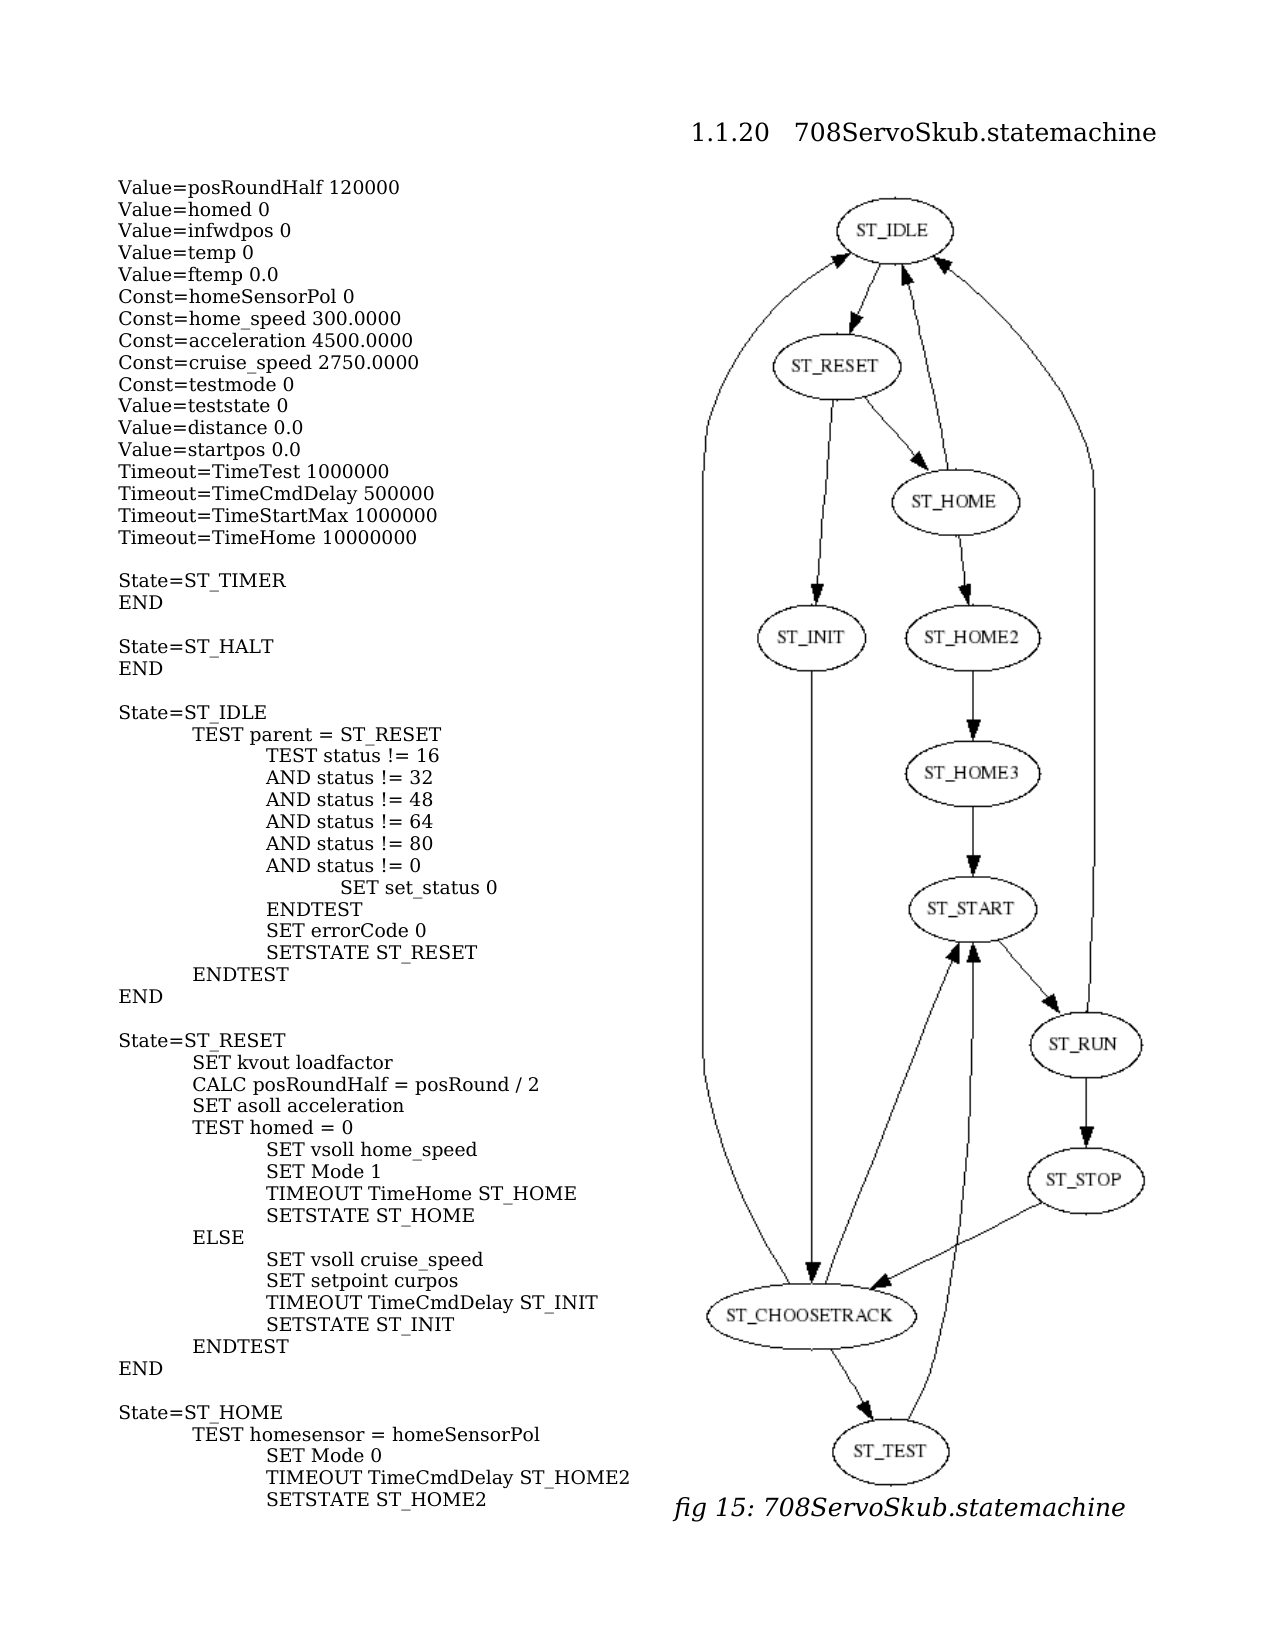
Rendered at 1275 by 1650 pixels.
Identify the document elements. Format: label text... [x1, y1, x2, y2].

text Value=ftemp 0.0 [118, 264, 674, 286]
text Const=acceleration 4500.0000 [118, 330, 674, 352]
text AND status != 48 [118, 789, 674, 811]
text SET kvout loadfactor [118, 1052, 674, 1074]
text SET asoll acceleration [118, 1096, 674, 1117]
text State=ST_TIMER [118, 571, 674, 592]
text ENDTEST [118, 1336, 674, 1358]
text Const=cruise_speed 2750.0000 [118, 352, 674, 374]
text Value=infwdpos 0 [118, 221, 674, 242]
text AND status != 64 [118, 811, 674, 833]
text AND status != 32 [118, 767, 674, 789]
text State=ST_HOME [118, 1402, 674, 1424]
text SET setpoint curpos [118, 1271, 674, 1292]
text SET errorCode 0 [118, 921, 674, 942]
text SETSTATE ST_INIT [118, 1314, 674, 1336]
text Value=startpos 0.0 [118, 439, 674, 461]
picture [674, 187, 1155, 1494]
text State=ST_HALT [118, 636, 674, 658]
text SET Mode 1 [118, 1161, 674, 1183]
text SETSTATE ST_RESET [118, 942, 674, 964]
text AND status != 0 [118, 855, 674, 877]
text State=ST_RESET [118, 1030, 674, 1052]
text fig 15: 708ServoSkub.statemachine [674, 1494, 1154, 1523]
text TEST parent = ST_RESET [118, 724, 674, 746]
text TEST status != 16 [118, 746, 674, 767]
text SETSTATE ST_HOME [118, 1205, 674, 1227]
text Timeout=TimeTest 1000000 [118, 461, 674, 483]
text Timeout=TimeStartMax 1000000 [118, 505, 674, 527]
text Value=distance 0.0 [118, 417, 674, 439]
text Value=temp 0 [118, 242, 674, 264]
text Timeout=TimeHome 10000000 [118, 527, 674, 549]
text ELSE [118, 1227, 674, 1249]
text Value=teststate 0 [118, 396, 674, 417]
text Const=testmode 0 [118, 374, 674, 396]
text TIMEOUT TimeCmdDelay ST_HOME2 [118, 1467, 674, 1489]
text SET vsoll home_speed [118, 1139, 674, 1161]
text SETSTATE ST_HOME2 [118, 1489, 674, 1511]
text END [118, 986, 674, 1008]
text END [118, 1358, 674, 1380]
text TEST homesensor = homeSensorPol [118, 1424, 674, 1446]
text SET vsoll cruise_speed [118, 1249, 674, 1271]
text AND status != 80 [118, 833, 674, 855]
text TEST homed = 0 [118, 1117, 674, 1139]
text Timeout=TimeCmdDelay 500000 [118, 483, 674, 505]
text Const=homeSensorPol 0 [118, 286, 674, 308]
text CALC posRoundHalf = posRound / 2 [118, 1074, 674, 1096]
text Value=homed 0 [118, 199, 674, 221]
text Const=home_speed 300.0000 [118, 308, 674, 330]
text Value=posRoundHalf 120000 [118, 175, 1157, 199]
text ENDTEST [118, 899, 674, 921]
text ENDTEST [118, 964, 674, 986]
text SET set_status 0 [118, 877, 674, 899]
text TIMEOUT TimeCmdDelay ST_INIT [118, 1292, 674, 1314]
text END [118, 592, 674, 614]
text END [118, 658, 674, 680]
text State=ST_IDLE [118, 702, 674, 724]
text SET Mode 0 [118, 1446, 674, 1467]
text TIMEOUT TimeHome ST_HOME [118, 1183, 674, 1205]
